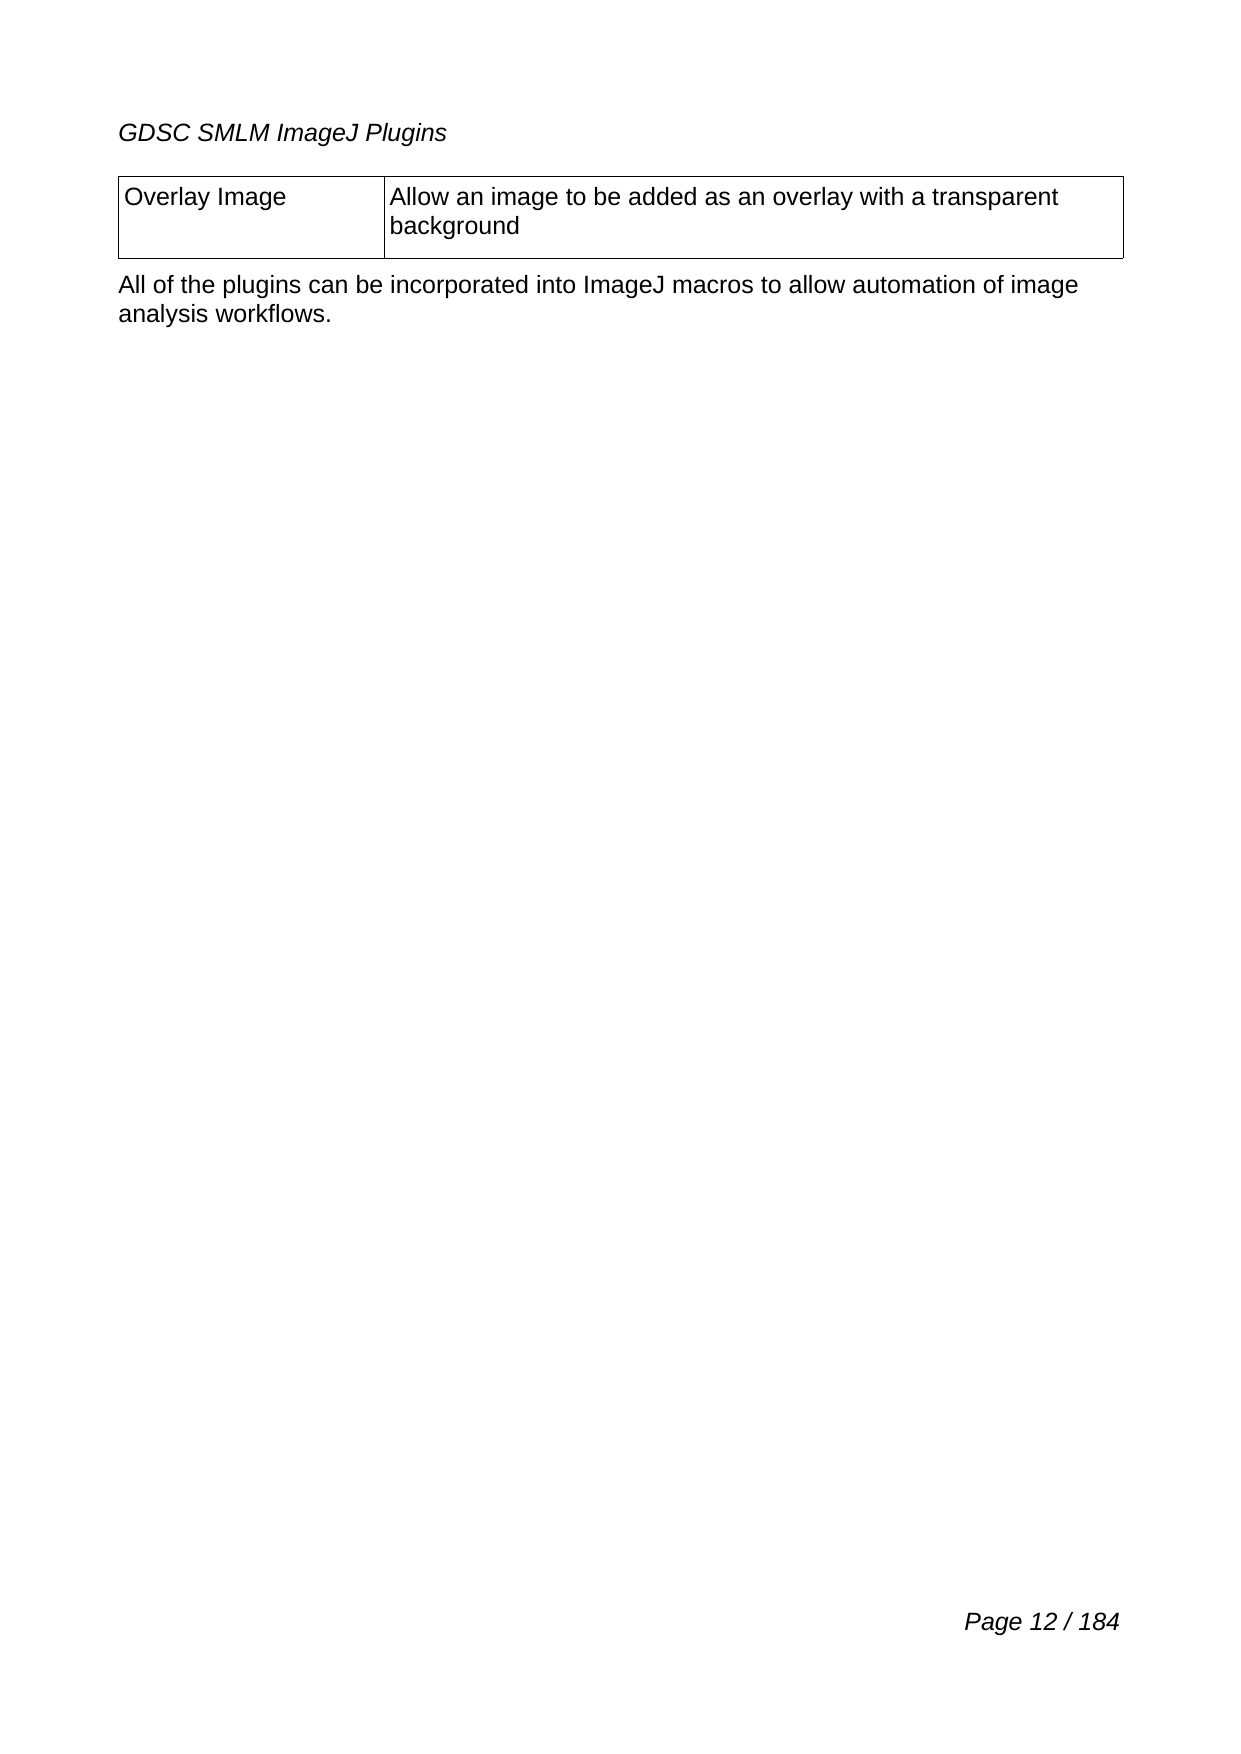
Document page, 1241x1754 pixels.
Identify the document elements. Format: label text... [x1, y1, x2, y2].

table_cell Overlay Image [119, 177, 384, 258]
text All of the plugins can be incorporated into ImageJ macros to allow automation of image analysis workflows. [118, 270, 1122, 328]
table_cell Allow an image to be added as an overlay with a transparent background [385, 177, 1123, 258]
